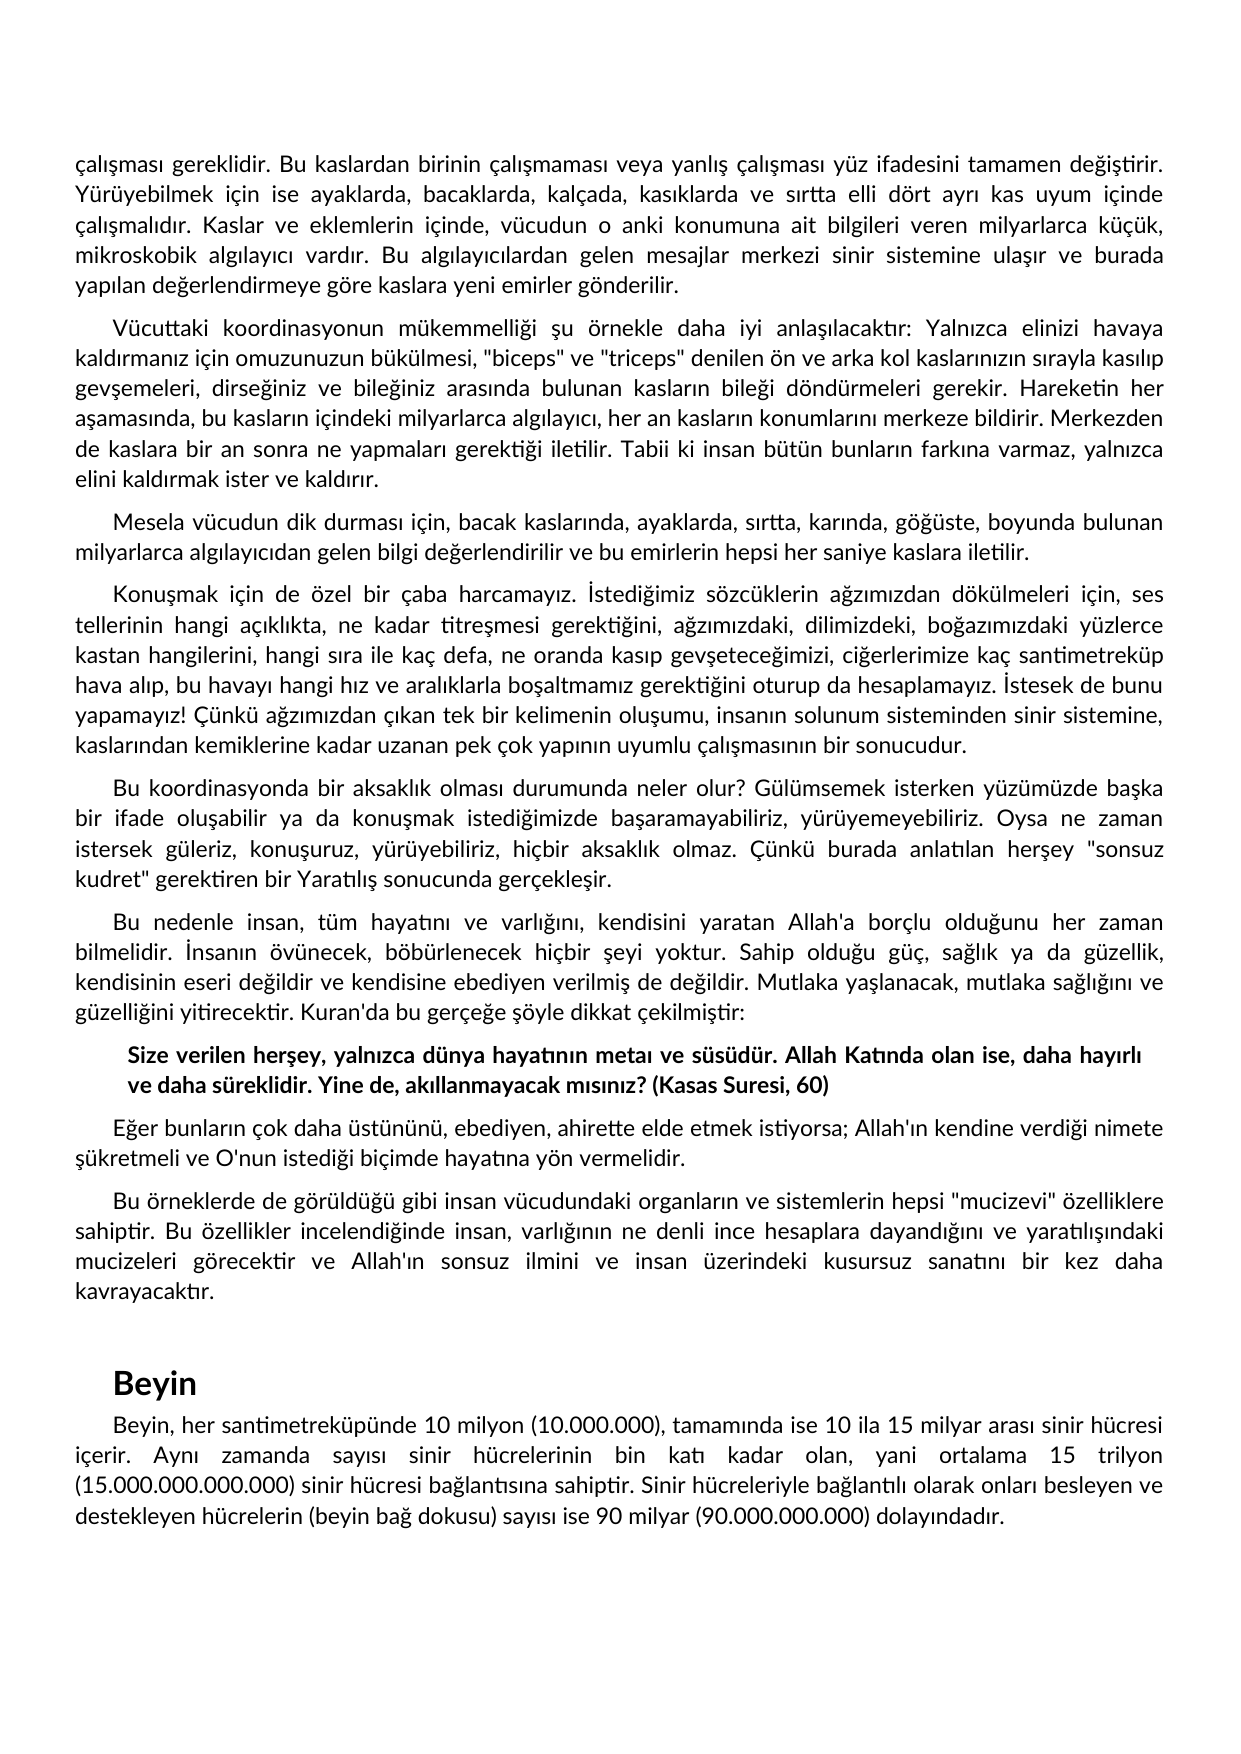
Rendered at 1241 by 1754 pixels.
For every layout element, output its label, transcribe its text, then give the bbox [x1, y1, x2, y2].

text Konuşmak için de özel bir çaba harcamayız. İstediğimiz sözcüklerin ağzımızdan dökülmeleri için, ses tellerinin hangi açıklıkta, ne kadar titreşmesi gerektiğini, ağzımızdaki, dilimizdeki, boğazımızdaki yüzlerce kastan hangilerini, hangi sıra ile kaç defa, ne oranda kasıp gevşeteceğimizi, ciğerlerimize kaç santimetreküp hava alıp, bu havayı hangi hız ve aralıklarla boşaltmamız gerektiğini oturup da hesaplamayız. İstesek de bunu yapamayız! Çünkü ağzımızdan çıkan tek bir kelimenin oluşumu, insanın solunum sisteminden sinir sistemine, kaslarından kemiklerine kadar uzanan pek çok yapının uyumlu çalışmasının bir sonucudur. [75, 580, 1165, 759]
text Eğer bunların çok daha üstününü, ebediyen, ahirette elde etmek istiyorsa; Allah'ın kendine verdiği nimete şükretmeli ve O'nun istediği biçimde hayatına yön vermelidir. [75, 1113, 1165, 1171]
text çalışması gereklidir. Bu kaslardan birinin çalışmaması veya yanlış çalışması yüz ifadesini tamamen değiştirir. Yürüyebilmek için ise ayaklarda, bacaklarda, kalçada, kasıklarda ve sırtta elli dört ayrı kas uyum içinde çalışmalıdır. Kaslar ve eklemlerin içinde, vücudun o anki konumuna ait bilgileri veren milyarlarca küçük, mikroskobik algılayıcı vardır. Bu algılayıcılardan gelen mesajlar merkezi sinir sistemine ulaşır ve burada yapılan değerlendirmeye göre kaslara yeni emirler gönderilir. [75, 150, 1165, 298]
text Bu örneklerde de görüldüğü gibi insan vücudundaki organların ve sistemlerin hepsi "mucizevi" özelliklere sahiptir. Bu özellikler incelendiğinde insan, varlığının ne denli ince hesaplara dayandığını ve yaratılışındaki mucizeleri görecektir ve Allah'ın sonsuz ilmini ve insan üzerindeki kusursuz sanatını bir kez daha kavrayacaktır. [75, 1186, 1165, 1304]
text Bu koordinasyonda bir aksaklık olması durumunda neler olur? Gülümsemek isterken yüzümüzde başka bir ifade oluşabilir ya da konuşmak istediğimizde başaramayabiliriz, yürüyemeyebiliriz. Oysa ne zaman istersek güleriz, konuşuruz, yürüyebiliriz, hiçbir aksaklık olmaz. Çünkü burada anlatılan herşey "sonsuz kudret" gerektiren bir Yaratılış sonucunda gerçekleşir. [75, 774, 1165, 892]
text Size verilen herşey, yalnızca dünya hayatının metaı ve süsüdür. Allah Katında olan ise, daha hayırlı ve daha süreklidir. Yine de, akıllanmayacak mısınız? (Kasas Suresi, 60) [127, 1041, 1143, 1098]
subtitle Beyin [112, 1362, 1165, 1402]
text Mesela vücudun dik durması için, bacak kaslarında, ayaklarda, sırtta, karında, göğüste, boyunda bulunan milyarlarca algılayıcıdan gelen bilgi değerlendirilir ve bu emirlerin hepsi her saniye kaslara iletilir. [75, 507, 1165, 565]
text Vücuttaki koordinasyonun mükemmelliği şu örnekle daha iyi anlaşılacaktır: Yalnızca elinizi havaya kaldırmanız için omuzunuzun bükülmesi, "biceps" ve "triceps" denilen ön ve arka kol kaslarınızın sırayla kasılıp gevşemeleri, dirseğiniz ve bileğiniz arasında bulunan kasların bileği döndürmeleri gerekir. Hareketin her aşamasında, bu kasların içindeki milyarlarca algılayıcı, her an kasların konumlarını merkeze bildirir. Merkezden de kaslara bir an sonra ne yapmaları gerektiği iletilir. Tabii ki insan bütün bunların farkına varmaz, yalnızca elini kaldırmak ister ve kaldırır. [75, 313, 1165, 492]
text Beyin, her santimetreküpünde 10 milyon (10.000.000), tamamında ise 10 ila 15 milyar arası sinir hücresi içerir. Aynı zamanda sayısı sinir hücrelerinin bin katı kadar olan, yani ortalama 15 trilyon (15.000.000.000.000) sinir hücresi bağlantısına sahiptir. Sinir hücreleriyle bağlantılı olarak onları besleyen ve destekleyen hücrelerin (beyin bağ dokusu) sayısı ise 90 milyar (90.000.000.000) dolayındadır. [75, 1411, 1165, 1529]
text Bu nedenle insan, tüm hayatını ve varlığını, kendisini yaratan Allah'a borçlu olduğunu her zaman bilmelidir. İnsanın övünecek, böbürlenecek hiçbir şeyi yoktur. Sahip olduğu güç, sağlık ya da güzellik, kendisinin eseri değildir ve kendisine ebediyen verilmiş de değildir. Mutlaka yaşlanacak, mutlaka sağlığını ve güzelliğini yitirecektir. Kuran'da bu gerçeğe şöyle dikkat çekilmiştir: [75, 907, 1165, 1025]
